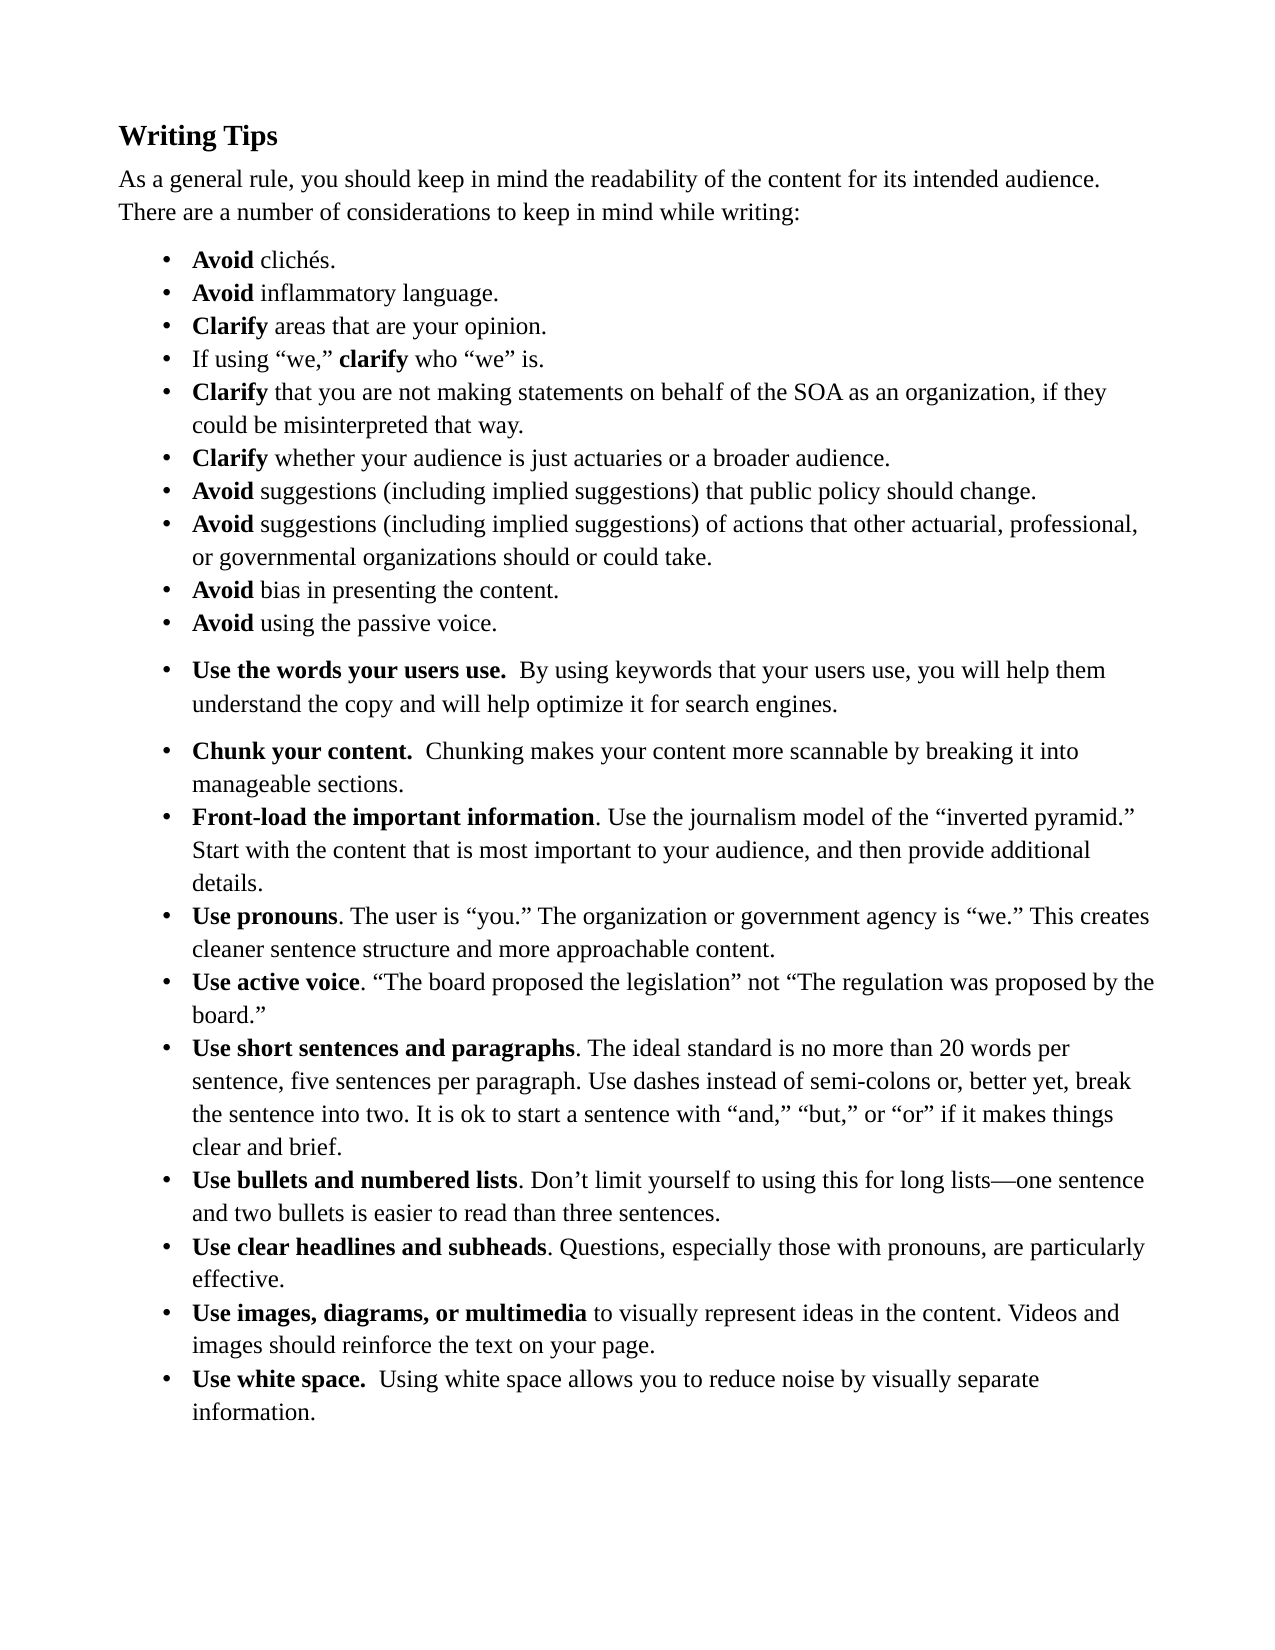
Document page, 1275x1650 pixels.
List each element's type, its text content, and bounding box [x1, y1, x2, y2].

list Use bullets and numbered lists. Don’t limit yourself to using this for long lists—one sentence and two bullets is easier to read than three sentences. [162, 1166, 1157, 1227]
list Use images, diagrams, or multimedia to visually represent ideas in the content. Videos and images should reinforce the text on your page. [162, 1298, 1157, 1359]
list Avoid suggestions (including implied suggestions) that public policy should change. [162, 476, 1157, 505]
list Avoid inflammatory language. [162, 278, 1157, 307]
list Use pronouns. The user is “you.” The organization or government agency is “we.” This creates cleaner sentence structure and more approachable content. [162, 901, 1157, 963]
list Avoid bias in presenting the content. [162, 575, 1157, 604]
list Front-load the important information. Use the journalism model of the “inverted pyramid.” Start with the content that is most important to your audience, and then provide additional details. [162, 802, 1157, 897]
list Use short sentences and paragraphs. The ideal standard is no more than 20 words per sentence, five sentences per paragraph. Use dashes instead of semi-colons or, better yet, break the sentence into two. It is ok to start a sentence with “and,” “but,” or “or” if it makes things clear and brief. [162, 1033, 1157, 1161]
list Clarify that you are not making statements on behalf of the SOA as an organization, if they could be misinterpreted that way. [162, 377, 1157, 439]
list If using “we,” clarify who “we” is. [162, 344, 1157, 373]
list Avoid using the passive voice. [162, 608, 1157, 637]
list Chunk your content. Chunking makes your content more scannable by breaking it into manageable sections. [162, 736, 1157, 798]
list Avoid suggestions (including implied suggestions) of actions that other actuarial, professional, or governmental organizations should or could take. [162, 509, 1157, 571]
list Use the words your users use. By using keywords that your users use, you will help them understand the copy and will help optimize it for search engines. [162, 656, 1157, 717]
list Use active voice. “The board proposed the legislation” not “The regulation was proposed by the board.” [162, 967, 1157, 1029]
list Use clear headlines and subheads. Questions, especially those with pronouns, are particularly effective. [162, 1232, 1157, 1293]
list Clarify areas that are your opinion. [162, 311, 1157, 339]
list Avoid clichés. [162, 245, 1157, 273]
subtitle Writing Tips [118, 118, 1157, 152]
list Use white space. Using white space allows you to reduce noise by visually separate information. [162, 1364, 1157, 1425]
list Clarify whether your audience is just actuaries or a broader audience. [162, 443, 1157, 472]
text As a general rule, you should keep in mind the readability of the content for its intended audience. There are a number of considerations to keep in mind while writing: [118, 164, 1157, 226]
